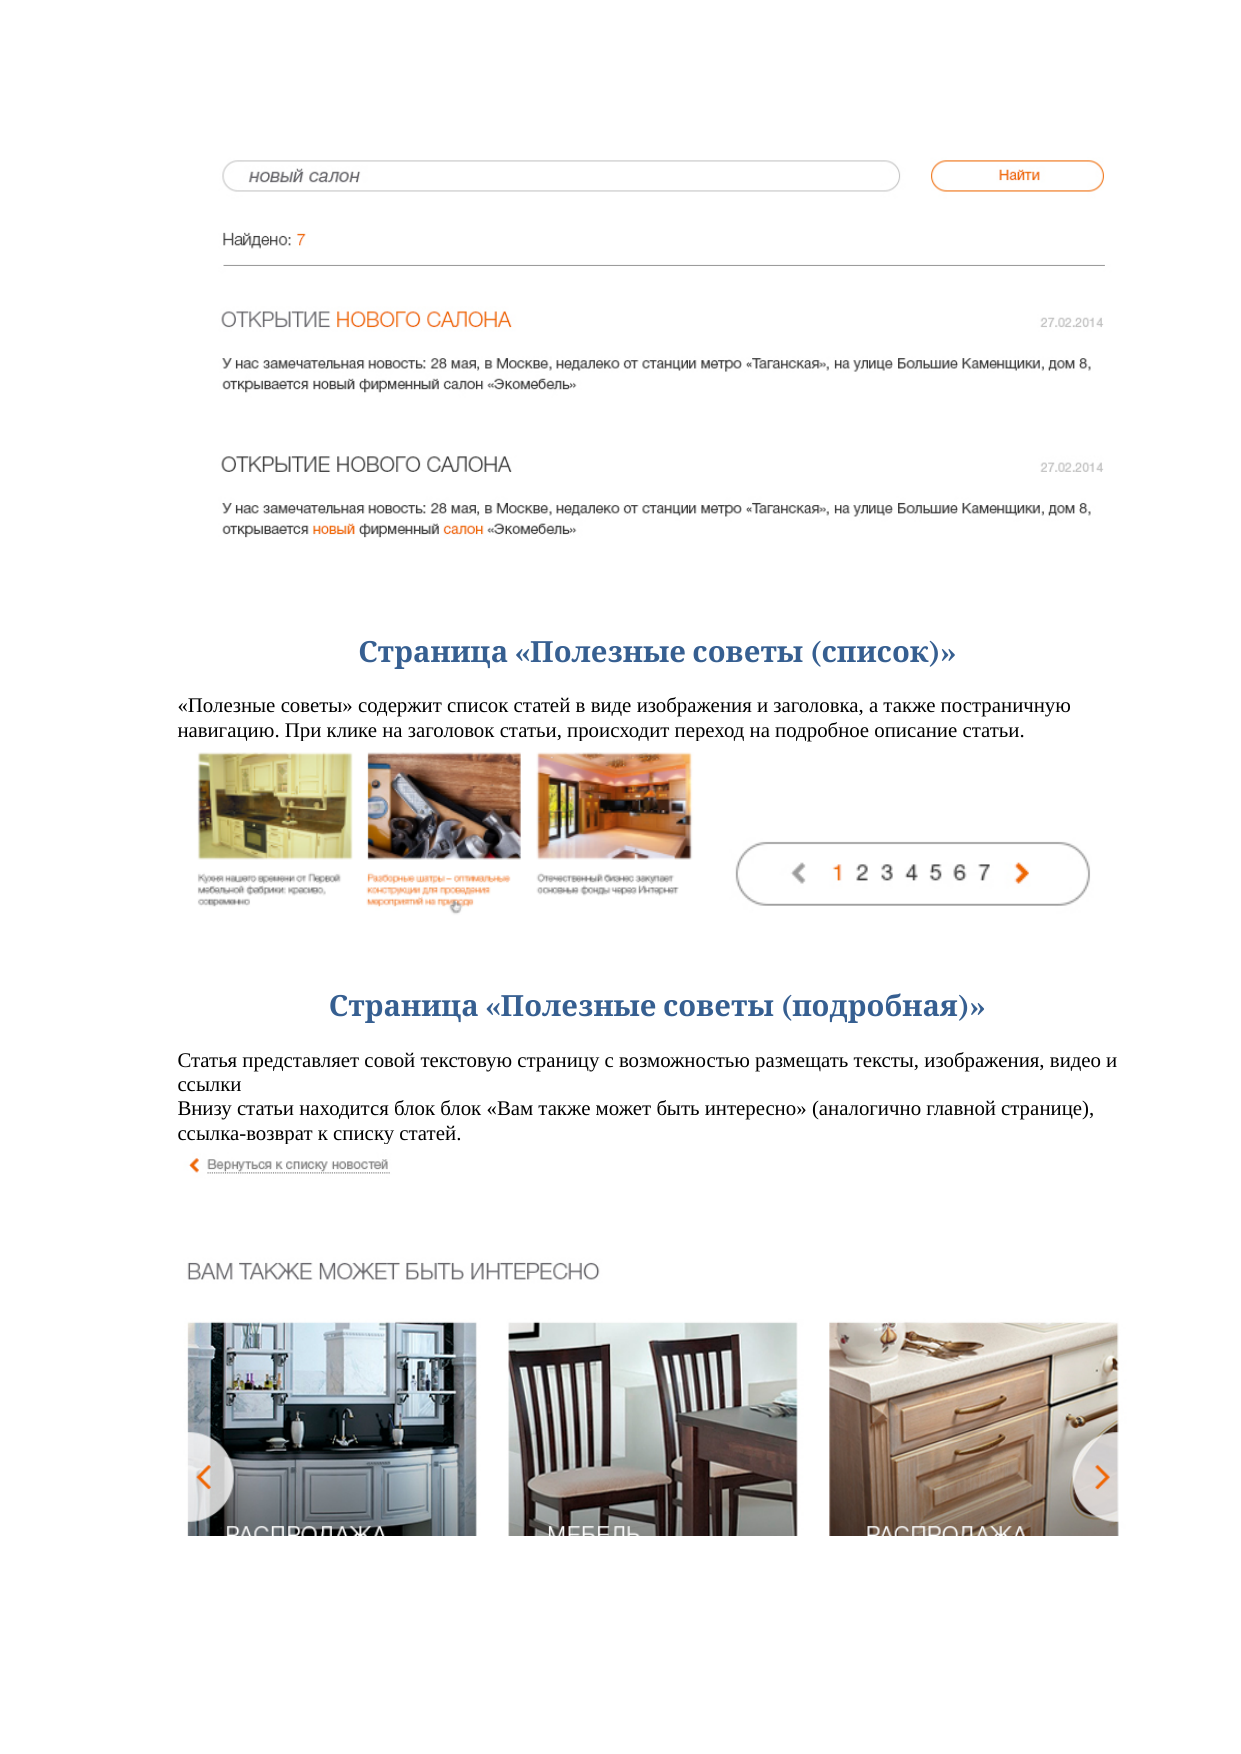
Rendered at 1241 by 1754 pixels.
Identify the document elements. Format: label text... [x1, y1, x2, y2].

picture [177, 741, 1101, 917]
text «Полезные советы» содержит список статей в виде изображения и заголовка, а также постраничную навигацию. При клике на заголовок статьи, происходит переход на подробное описание статьи. [177, 693, 1137, 742]
picture [177, 1144, 1137, 1536]
subtitle Страница «Полезные советы (список)» [177, 636, 1137, 669]
picture [177, 118, 1137, 562]
text Статья представляет совой текстовую страницу с возможностью размещать тексты, изображения, видео и ссылки [177, 1048, 1137, 1096]
subtitle Страница «Полезные советы (подробная)» [177, 991, 1137, 1024]
text Внизу статьи находится блок блок «Вам также может быть интересно» (аналогично главной странице), ссылка-возврат к списку статей. [177, 1096, 1137, 1144]
